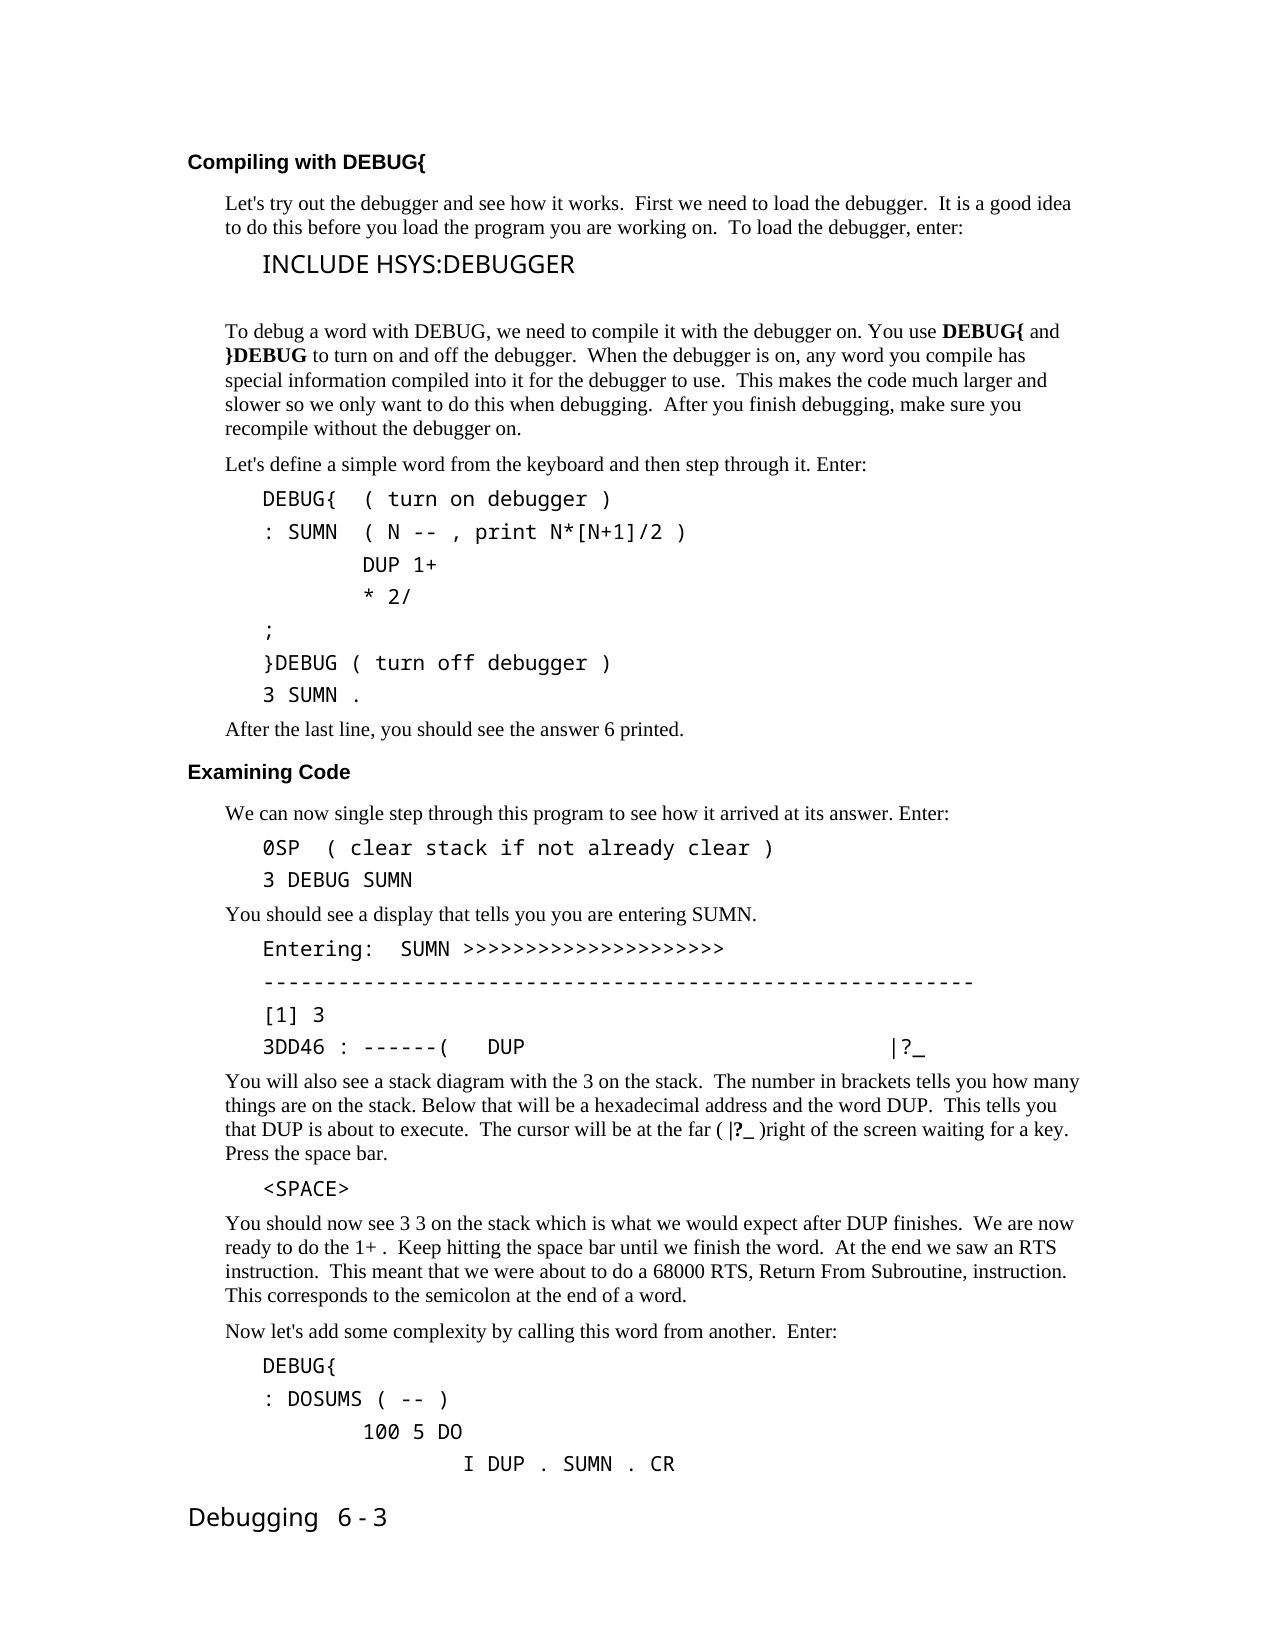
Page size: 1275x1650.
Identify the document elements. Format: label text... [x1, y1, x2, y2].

text Let's define a simple word from the keyboard and then step through it. Enter: [225, 452, 1087, 476]
text 3DD46 : ------( DUP |?_ [262, 1032, 1087, 1061]
text <SPACE> [262, 1174, 1087, 1202]
subtitle Examining Code [187, 760, 1087, 784]
text 3 SUMN . [262, 680, 1087, 709]
text }DEBUG ( turn off debugger ) [262, 648, 1087, 676]
text You should see a display that tells you you are entering SUMN. [225, 902, 1087, 926]
text Entering: SUMN >>>>>>>>>>>>>>>>>>>>> [262, 934, 1087, 963]
text * 2/ [262, 582, 1087, 611]
text You should now see 3 3 on the stack which is what we would expect after DUP finishes. We are now ready to do the 1+ . Keep hitting the space bar until we finish the word. At the end we saw an RTS instruction. This meant that we were about to do a 68000 RTS, Return From Subroutine, instruction. This corresponds to the semicolon at the end of a word. [225, 1211, 1087, 1307]
text Let's try out the debugger and see how it works. First we need to load the debugger. It is a good idea to do this before you load the program you are working on. To load the debugger, enter: [225, 191, 1087, 239]
text 3 DEBUG SUMN [262, 865, 1087, 894]
text : DOSUMS ( -- ) [262, 1384, 1087, 1413]
text --------------------------------------------------------- [262, 967, 1087, 996]
text 0SP ( clear stack if not already clear ) [262, 833, 1087, 861]
text To debug a word with DEBUG, we need to compile it with the debugger on. You use DEBUG{ and }DEBUG to turn on and off the debugger. When the debugger is on, any word you compile has special information compiled into it for the debugger to use. This makes the code much larger and slower so we only want to do this when debugging. After you finish debugging, make sure you recompile without the debugger on. [225, 319, 1087, 440]
text ; [262, 615, 1087, 643]
text 100 5 DO [262, 1417, 1087, 1445]
text I DUP . SUMN . CR [262, 1449, 1087, 1478]
text INCLUDE HSYS:DEBUGGER [187, 247, 1087, 281]
text We can now single step through this program to see how it arrived at its answer. Enter: [225, 800, 1087, 824]
text [1] 3 [262, 1000, 1087, 1028]
text DEBUG{ [262, 1352, 1087, 1380]
text Now let's add some complexity by calling this word from another. Enter: [225, 1319, 1087, 1343]
text You will also see a stack diagram with the 3 on the stack. The number in brackets tells you how many things are on the stack. Below that will be a hexadecimal address and the word DUP. This tells you that DUP is about to execute. The cursor will be at the far ( |?_ )right of the screen waiting for a key. Press the space bar. [225, 1069, 1087, 1165]
text After the last line, you should see the answer 6 printed. [225, 717, 1087, 741]
text DUP 1+ [262, 550, 1087, 578]
text : SUMN ( N -- , print N*[N+1]/2 ) [262, 517, 1087, 546]
text DEBUG{ ( turn on debugger ) [262, 484, 1087, 513]
subtitle Compiling with DEBUG{ [187, 150, 1087, 174]
